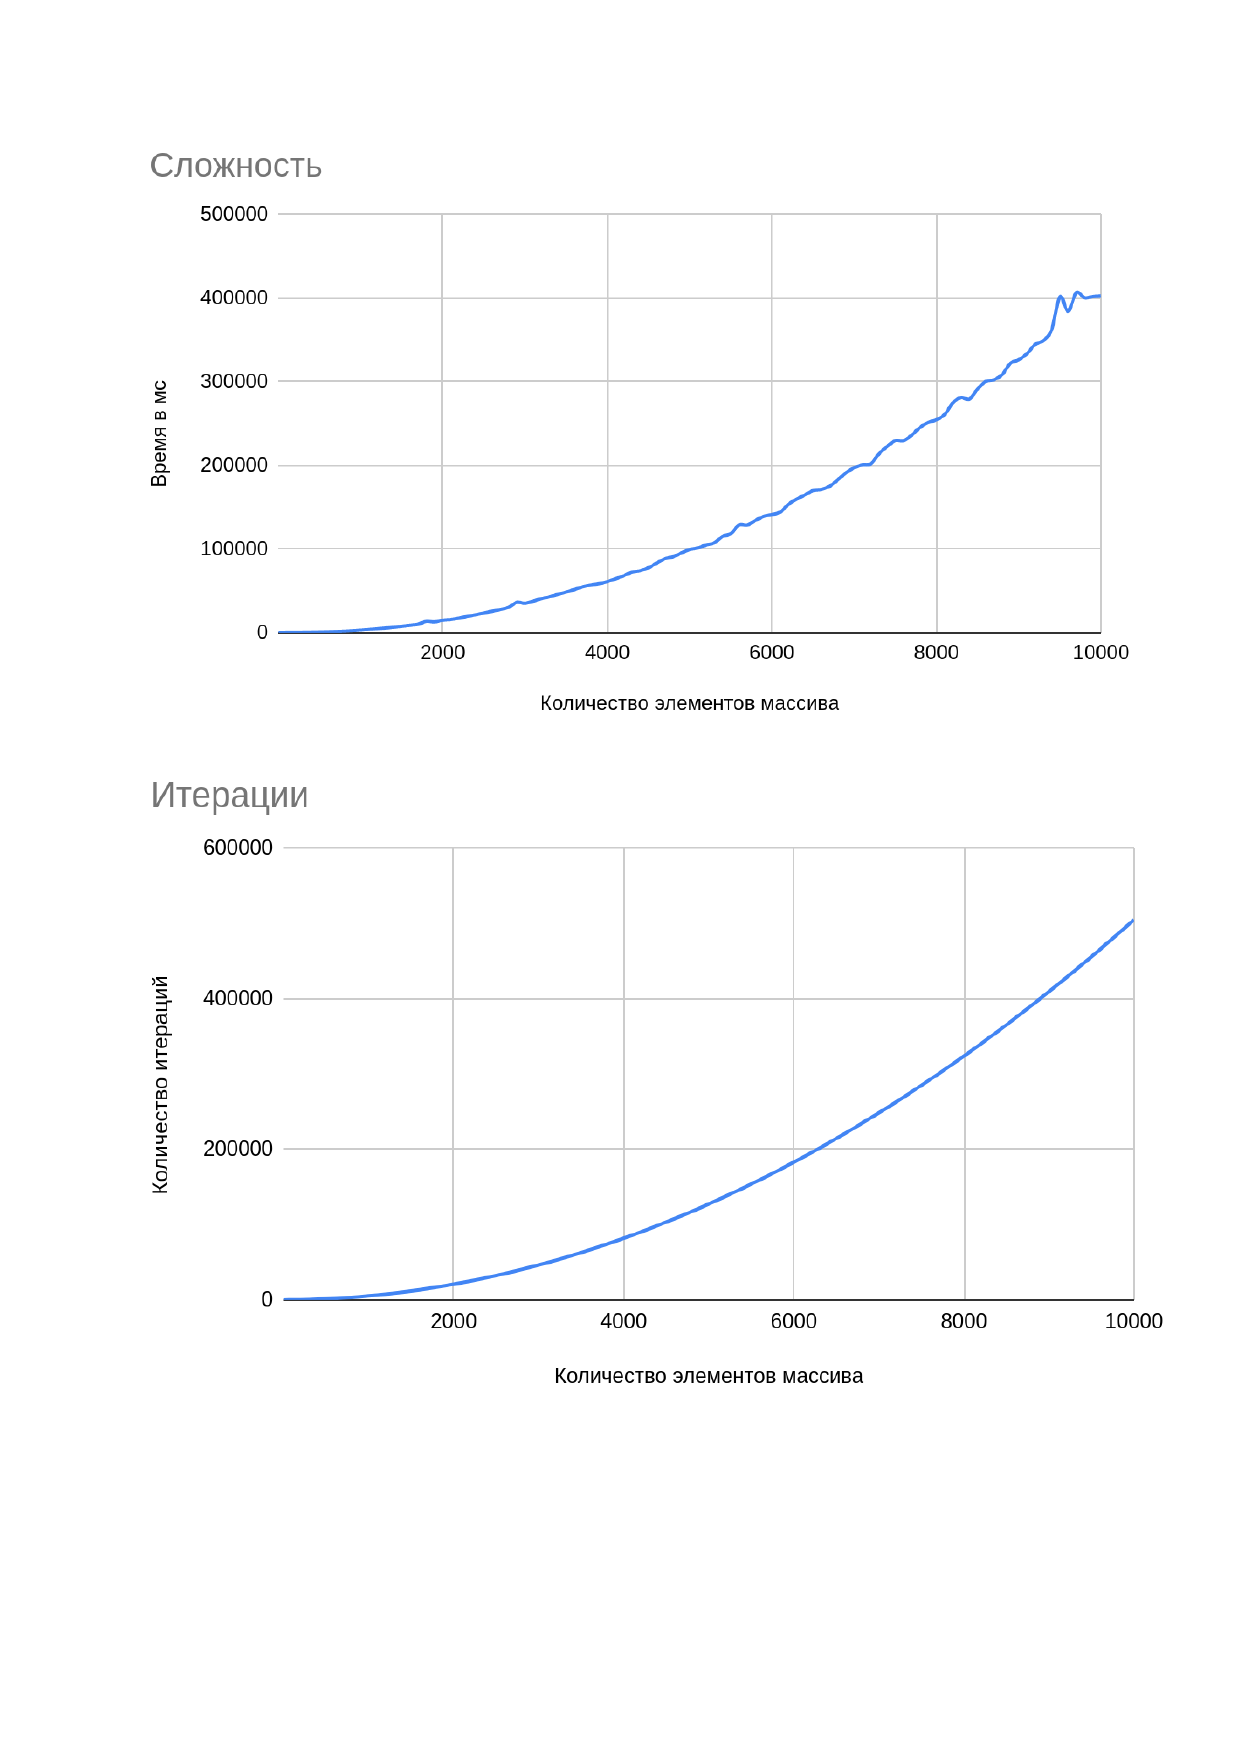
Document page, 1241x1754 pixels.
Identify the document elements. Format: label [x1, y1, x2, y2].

picture [118, 118, 1166, 1421]
